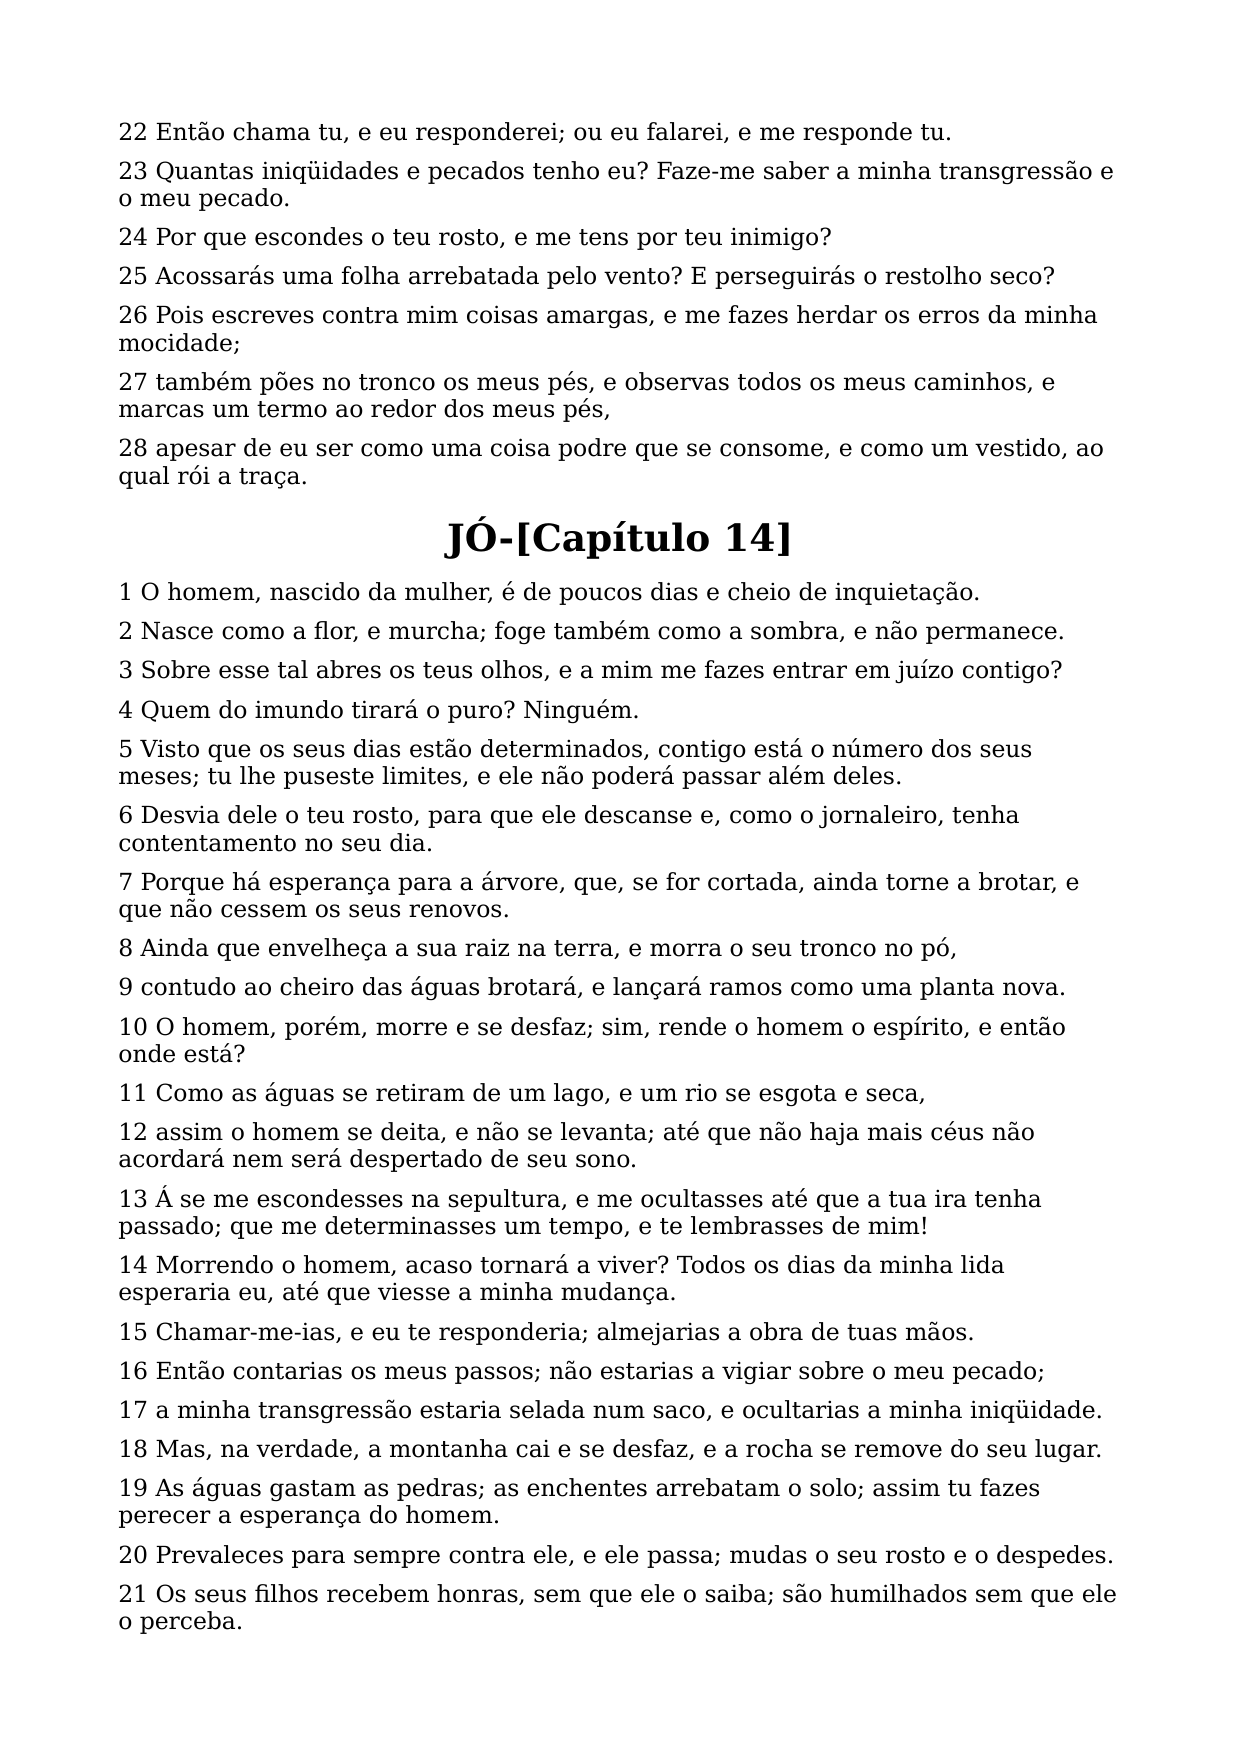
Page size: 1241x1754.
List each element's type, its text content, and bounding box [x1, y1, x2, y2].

text 10 O homem, porém, morre e se desfaz; sim, rende o homem o espírito, e então onde está? [118, 1013, 1122, 1068]
text 26 Pois escreves contra mim coisas amargas, e me fazes herdar os erros da minha mocidade; [118, 302, 1122, 357]
text 21 Os seus filhos recebem honras, sem que ele o saiba; são humilhados sem que ele o perceba. [118, 1581, 1122, 1635]
text 6 Desvia dele o teu rosto, para que ele descanse e, como o jornaleiro, tenha contentamento no seu dia. [118, 802, 1122, 857]
text 4 Quem do imundo tirará o puro? Ninguém. [118, 696, 1122, 724]
text 20 Prevaleces para sempre contra ele, e ele passa; mudas o seu rosto e o despedes. [118, 1541, 1122, 1569]
text 23 Quantas iniqüidades e pecados tenho eu? Faze-me saber a minha transgressão e o meu pecado. [118, 157, 1122, 212]
text 25 Acossarás uma folha arrebatada pelo vento? E perseguirás o restolho seco? [118, 263, 1122, 290]
text 16 Então contarias os meus passos; não estarias a vigiar sobre o meu pecado; [118, 1357, 1122, 1385]
text 5 Visto que os seus dias estão determinados, contigo está o número dos seus meses; tu lhe puseste limites, e ele não poderá passar além deles. [118, 736, 1122, 790]
text 19 As águas gastam as pedras; as enchentes arrebatam o solo; assim tu fazes perecer a esperança do homem. [118, 1475, 1122, 1529]
text 22 Então chama tu, e eu responderei; ou eu falarei, e me responde tu. [118, 118, 1122, 145]
text 3 Sobre esse tal abres os teus olhos, e a mim me fazes entrar em juízo contigo? [118, 657, 1122, 684]
text 9 contudo ao cheiro das águas brotará, e lançará ramos como uma planta nova. [118, 974, 1122, 1001]
text 14 Morrendo o homem, acaso tornará a viver? Todos os dias da minha lida esperaria eu, até que viesse a minha mudança. [118, 1252, 1122, 1306]
text 7 Porque há esperança para a árvore, que, se for cortada, ainda torne a brotar, e que não cessem os seus renovos. [118, 868, 1122, 923]
text 24 Por que escondes o teu rosto, e me tens por teu inimigo? [118, 224, 1122, 251]
text 11 Como as águas se retiram de um lago, e um rio se esgota e seca, [118, 1080, 1122, 1107]
text 17 a minha transgressão estaria selada num saco, e ocultarias a minha iniqüidade. [118, 1397, 1122, 1424]
text 28 apesar de eu ser como uma coisa podre que se consome, e como um vestido, ao qual rói a traça. [118, 435, 1122, 489]
text 15 Chamar-me-ias, e eu te responderia; almejarias a obra de tuas mãos. [118, 1318, 1122, 1346]
text 13 Á se me escondesses na sepultura, e me ocultasses até que a tua ira tenha passado; que me determinasses um tempo, e te lembrasses de mim! [118, 1185, 1122, 1240]
text 2 Nasce como a flor, e murcha; foge também como a sombra, e não permanece. [118, 618, 1122, 645]
text 1 O homem, nascido da mulher, é de poucos dias e cheio de inquietação. [118, 579, 1122, 606]
text 27 também pões no tronco os meus pés, e observas todos os meus caminhos, e marcas um termo ao redor dos meus pés, [118, 368, 1122, 423]
subtitle JÓ-[Capítulo 14] [118, 516, 1122, 560]
text 8 Ainda que envelheça a sua raiz na terra, e morra o seu tronco no pó, [118, 935, 1122, 962]
text 12 assim o homem se deita, e não se levanta; até que não haja mais céus não acordará nem será despertado de seu sono. [118, 1119, 1122, 1173]
text 18 Mas, na verdade, a montanha cai e se desfaz, e a rocha se remove do seu lugar. [118, 1436, 1122, 1463]
